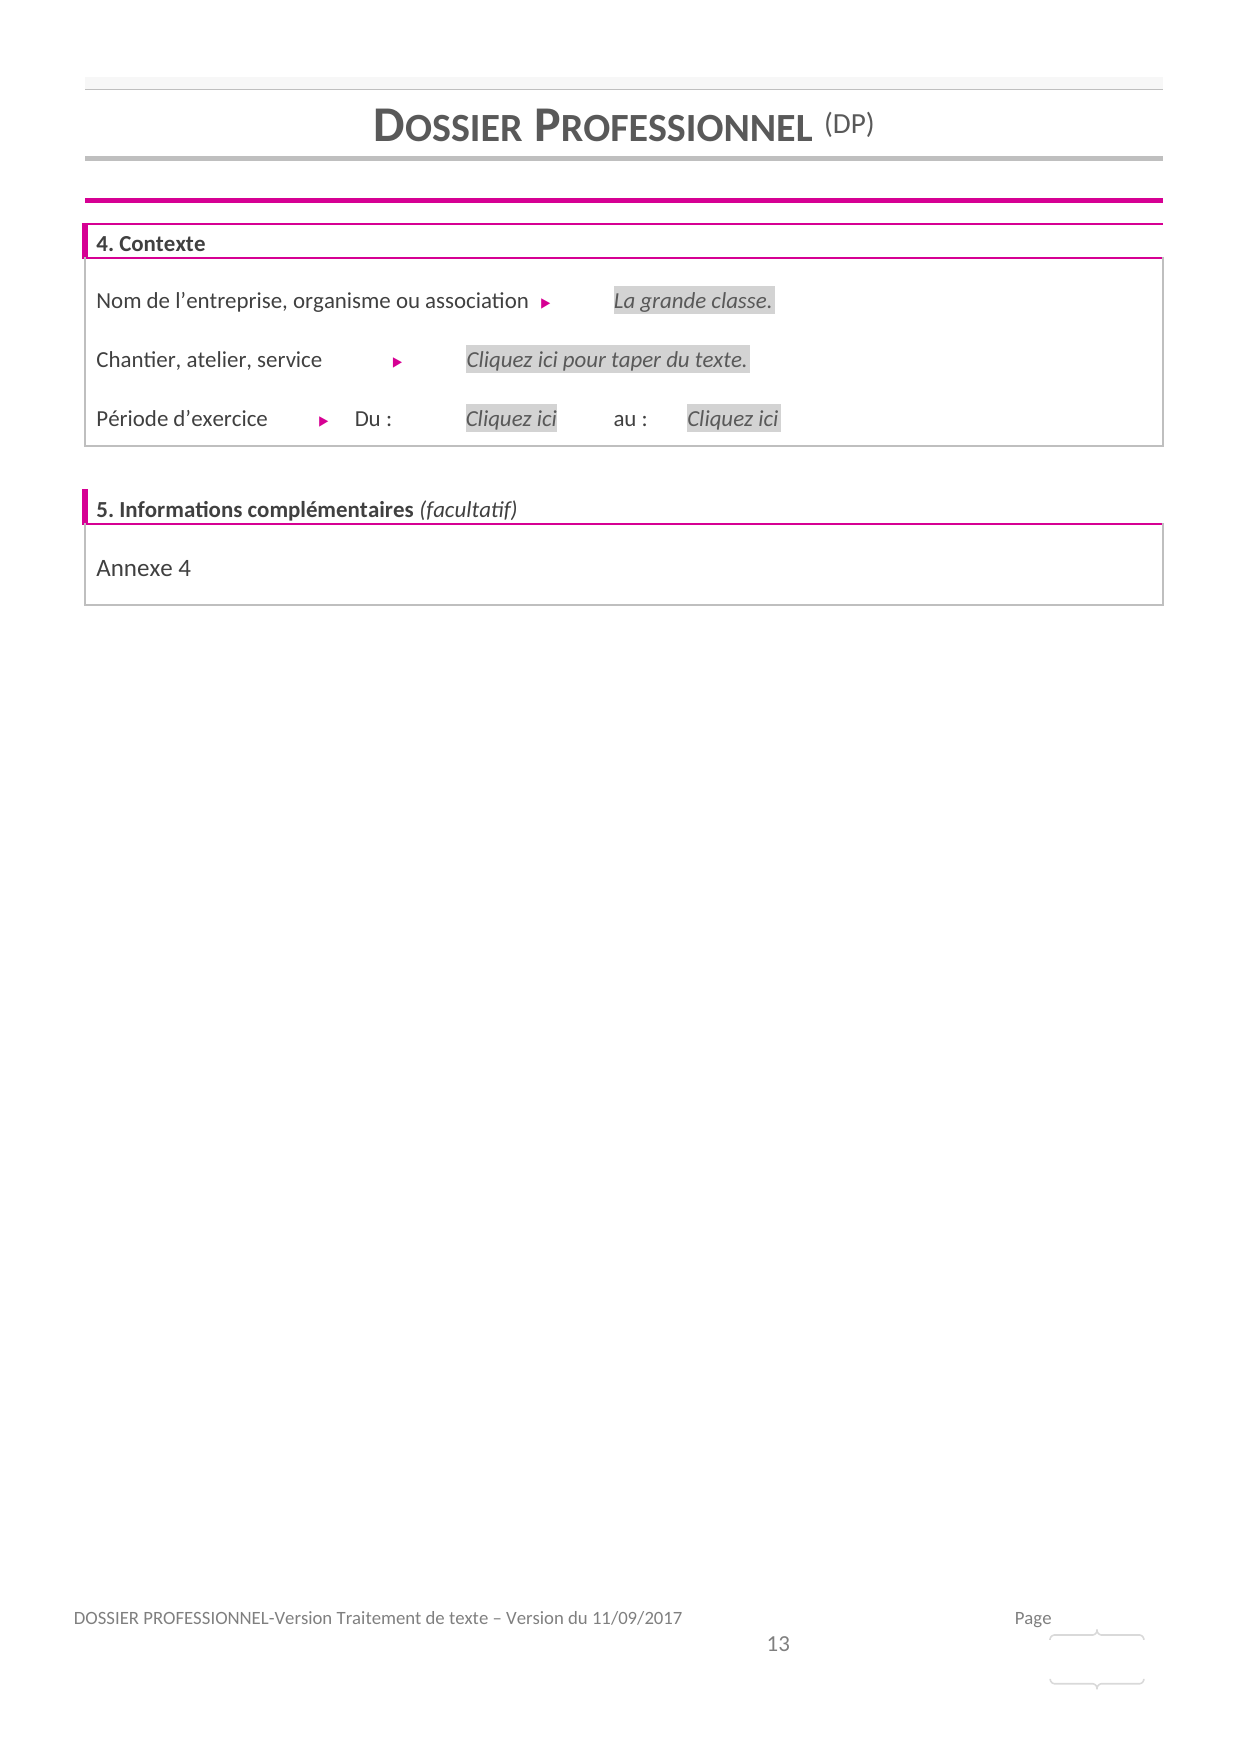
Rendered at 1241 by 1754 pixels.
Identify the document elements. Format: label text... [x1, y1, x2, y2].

table_cell La grande classe. [589, 280, 1162, 327]
table_cell Période d’exercice Du : Cliquez ici au : Cliquez ici [86, 386, 1162, 444]
table_cell [86, 259, 589, 280]
table_cell [1104, 447, 1163, 468]
table_cell Nom de l’entreprise, organisme ou association  [86, 280, 589, 327]
table_cell [85, 447, 1104, 468]
table_cell Cliquez ici pour taper du texte. [455, 327, 1162, 386]
table_cell Annexe 4 [86, 546, 1162, 583]
table_cell [86, 583, 1162, 604]
table_cell 4. Contexte [88, 225, 1163, 257]
table_cell [85, 468, 1104, 489]
table_cell Chantier, atelier, service  [86, 327, 455, 386]
table_cell [86, 525, 1162, 546]
table_cell 5. Informations complémentaires (facultatif) [88, 489, 1104, 523]
table_cell [1104, 468, 1163, 489]
table_cell [1104, 489, 1163, 523]
table_cell [589, 259, 1162, 280]
